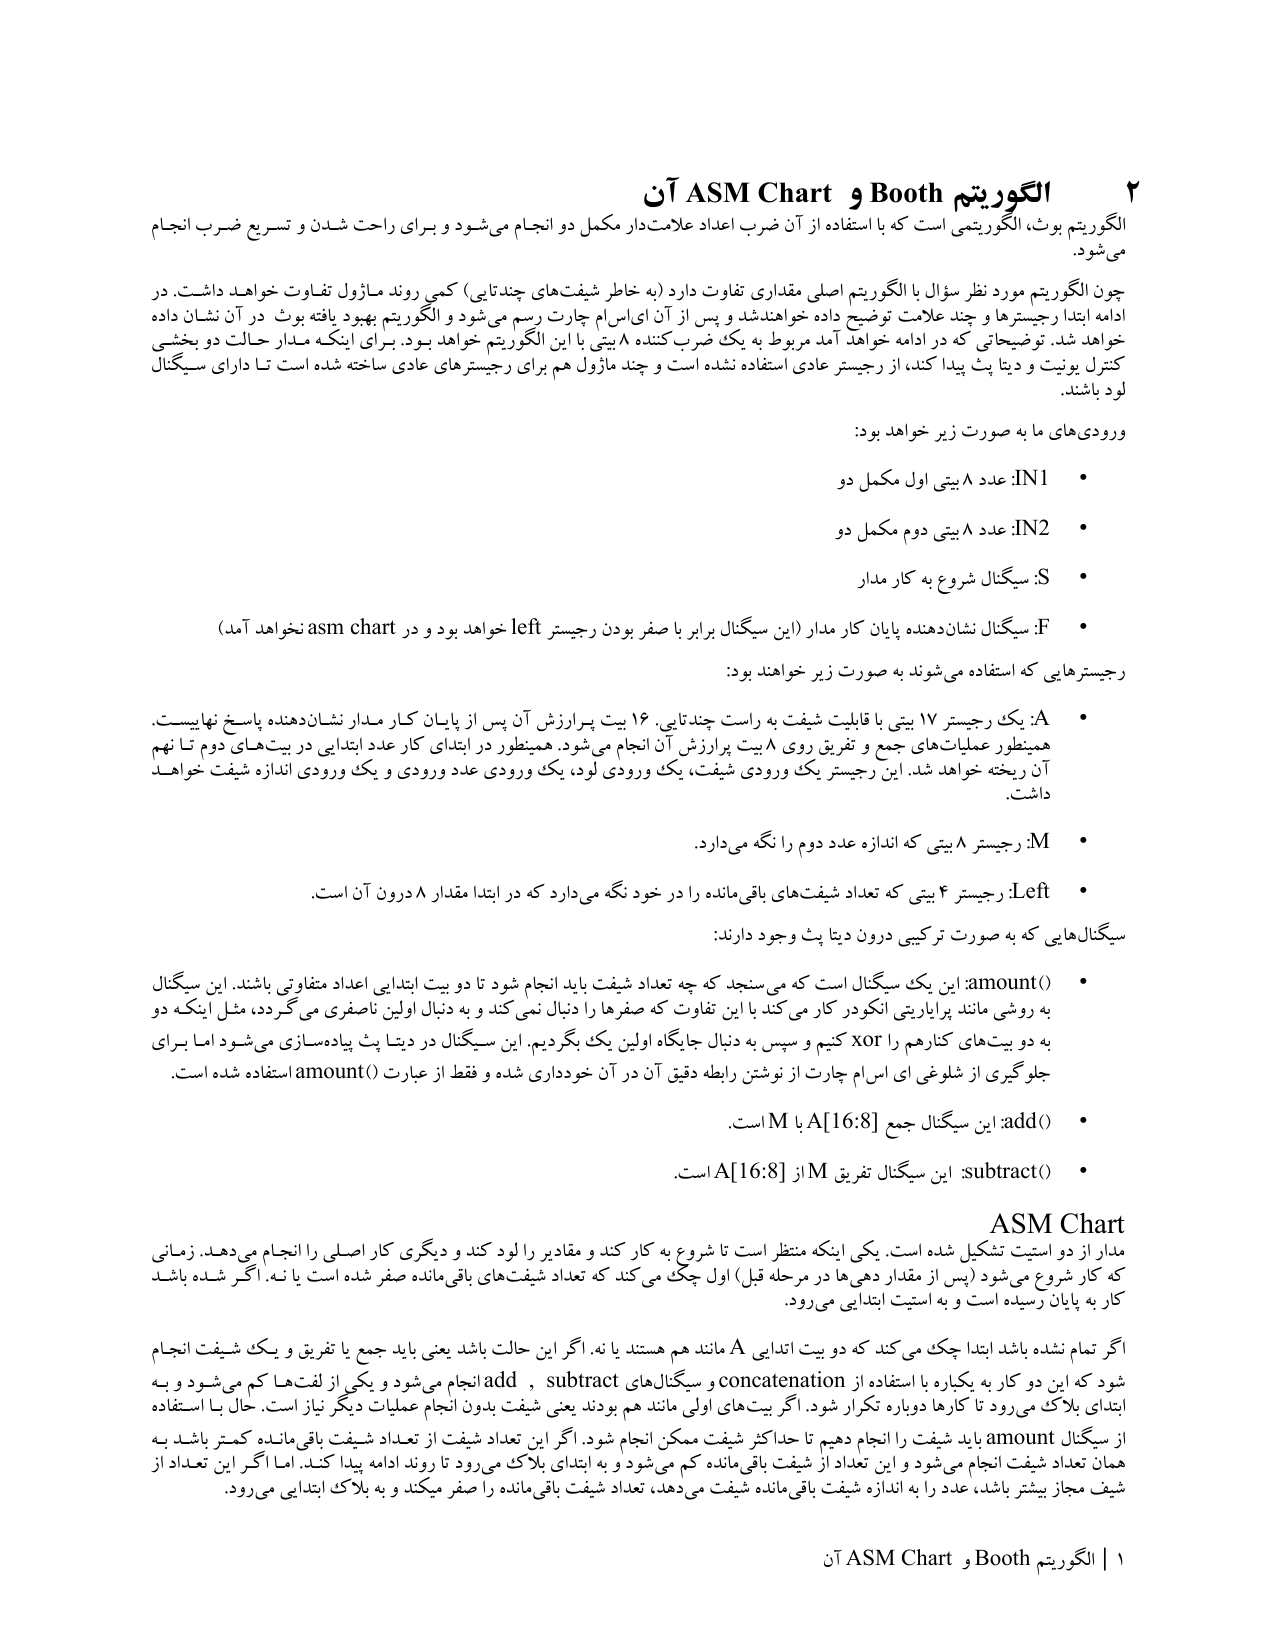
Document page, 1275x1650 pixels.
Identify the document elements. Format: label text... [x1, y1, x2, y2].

text اگر تمام نشده باشد ابتدا چک می‌کند که دو بیت اتدایی A مانند هم هستند یا نه. اگر این حالت باشد یعنی باید جمع یا تفریق و یک شیفت انجام شود که این دو کار به یکباره با استفاده از concatenation و سیگنال‌های add , subtract انجام می‌شود و یکی از لفت‌ها کم می‌شود و به ابتدای بلاک می‌رود تا کارها دوباره تکرار شود. اگر بیت‌های اولی مانند هم بودند یعنی شیفت بدون انجام عملیات دیگر نیاز است. حال با استفاده از سیگنال amount باید شیفت را انجام دهیم تا حداکثر شیفت ممکن انجام شود. اگر این تعداد شیفت از تعداد شیفت باقی‌مانده کمتر باشد به همان تعداد شیفت انجام می‌شود و این تعداد از شیفت باقی‌مانده کم ‌می‌شود و به ابتدای بلاک می‌رود تا روند ادامه پیدا کند. اما اگر این تعداد از شیف مجاز بیشتر باشد، عدد را به اندازه شیفت باقی‌مانده شیفت می‌دهد، تعداد شیفت باقی‌مانده را صفر ‌میکند و به بلاک ابتدایی می‌رود. [150, 1333, 1125, 1503]
list F: سیگنال نشان‌دهنده پایان کار مدار (این سیگنال برابر با صفر بودن رجیستر left خواهد بود و در asm chart نخواهد آمد) [150, 613, 1087, 644]
list A: یک رجیستر 17 بیتی با قابلیت شیفت به راست چندتایی. 16 بیت پرارزش آن پس از پایان کار مدار نشان‌دهنده پاسخ نهاییست. همینطور عملیات‌های جمع و تفریق روی 8 بیت پرارزش آن انجام می‌شود. همینطور در ابتدای کار عدد ابتدایی در بیت‌های دوم تا نهم آن ریخته خواهد شد. این رجیستر یک ورودی شیفت، یک ورودی لود، یک ورودی عدد ورودی و یک ورودی اندازه شیفت خواهد داشت. [150, 704, 1087, 809]
list Left: رجیستر 4 بیتی که تعداد شیفت‌های باقی‌مانده را در خود نگه می‌دارد که در ابتدا مقدار 8 درون آن است. [150, 877, 1087, 908]
text رجیسترهایی که استفاده می‌شوند به صورت زیر خواهند بود: [150, 663, 1125, 686]
list ()subtract: این سیگنال تفریق M از A[16:8] است. [150, 1157, 1087, 1187]
text مدار از دو استیت تشکیل شده است. یکی اینکه منتظر است تا شروع به کار کند و مقادیر را لود کند و دیگری کار اصلی را انجام می‌دهد. زمانی که کار شروع می‌شود (پس از مقدار دهی‌ها در مرحله قبل) اول چک می‌کند که تعداد شیفت‌های باقی‌مانده صفر شده است یا نه. اگر شده باشد کار به پایان رسیده است و به استیت ابتدایی می‌رود. [150, 1243, 1125, 1315]
list S: سیگنال شروع به کار مدار [150, 563, 1087, 594]
text الگوریتم بوث، الگوریتمی‌ است که با استفاده از آن ضرب اعداد علامت‌دار مکمل دو انجام می‌شود و برای راحت شدن و تسریع ضرب انجام می‌شود. [150, 217, 1125, 264]
text چون الگوریتم مورد نظر سؤال با الگوریتم اصلی مقداری تفاوت دارد (به خاطر شیفت‌های چندتایی) کمی روند ماژول تفاوت خواهد داشت. در ادامه ابتدا رجیسترها و چند علامت توضیح داده خواهندشد و پس از آن ای‌اس‌ام چارت رسم می‌شود و الگوریتم بهبود یافته بوث در آن نشان داده خواهد شد. توضیحاتی که در ادامه خواهد آمد مربوط به یک ضرب‌کننده 8 بیتی با‌ این الگوریتم خواهد بود. برای اینکه مدار حالت دو بخشی کنترل یونیت و دیتا پث پیدا کند، از رجیستر عادی استفاده نشده است و چند ماژول هم برای رجیستر‌های عادی ساخته شده است تا دارای سیگنال لود باشند. [150, 283, 1125, 404]
list IN2: عدد 8 بیتی دوم مکمل دو [150, 514, 1087, 544]
list M: رجیستر 8 بیتی که اندازه عدد دوم را نگه می‌دارد. [150, 827, 1087, 858]
subtitle ASM Chart [150, 1207, 1125, 1240]
list IN1: عدد 8 بیتی اول مکمل دو [150, 464, 1087, 495]
text ورودی‌های ما به صورت زیر خواهد بود: [150, 423, 1125, 446]
subtitle الگوریتم Booth و ASM Chart آن [150, 175, 1125, 213]
list ()amount: این یک سیگنال است که می‌سنجد که چه تعداد شیفت باید انجام شود تا دو بیت ابتدایی اعداد متفاوتی باشند. این سیگنال به روشی مانند پرایاریتی انکودر کار می‌کند با این تفاوت که صفر‌ها را دنبال نمی‌کند و به دنبال اولین ناصفری می‌گردد، مثل اینکه دو به دو بیت‌های کنارهم را ‌xor کنیم و سپس به دنبال جایگاه اولین یک بگردیم. این سیگنال در دیتا پث پیاده‌سازی می‌شود اما برای جلوگیری از شلوغی ای اس‌ام چارت از نوشتن رابطه دقیق آن در آن خودداری شده و فقط از عبارت ()amount استفاده شده است. [150, 968, 1087, 1088]
text سیگنال‌هایی که به صورت ترکیبی درون دیتا پث وجود دارند: [150, 927, 1125, 949]
list ()add: این سیگنال جمع A[16:8] با M است. [150, 1107, 1087, 1138]
